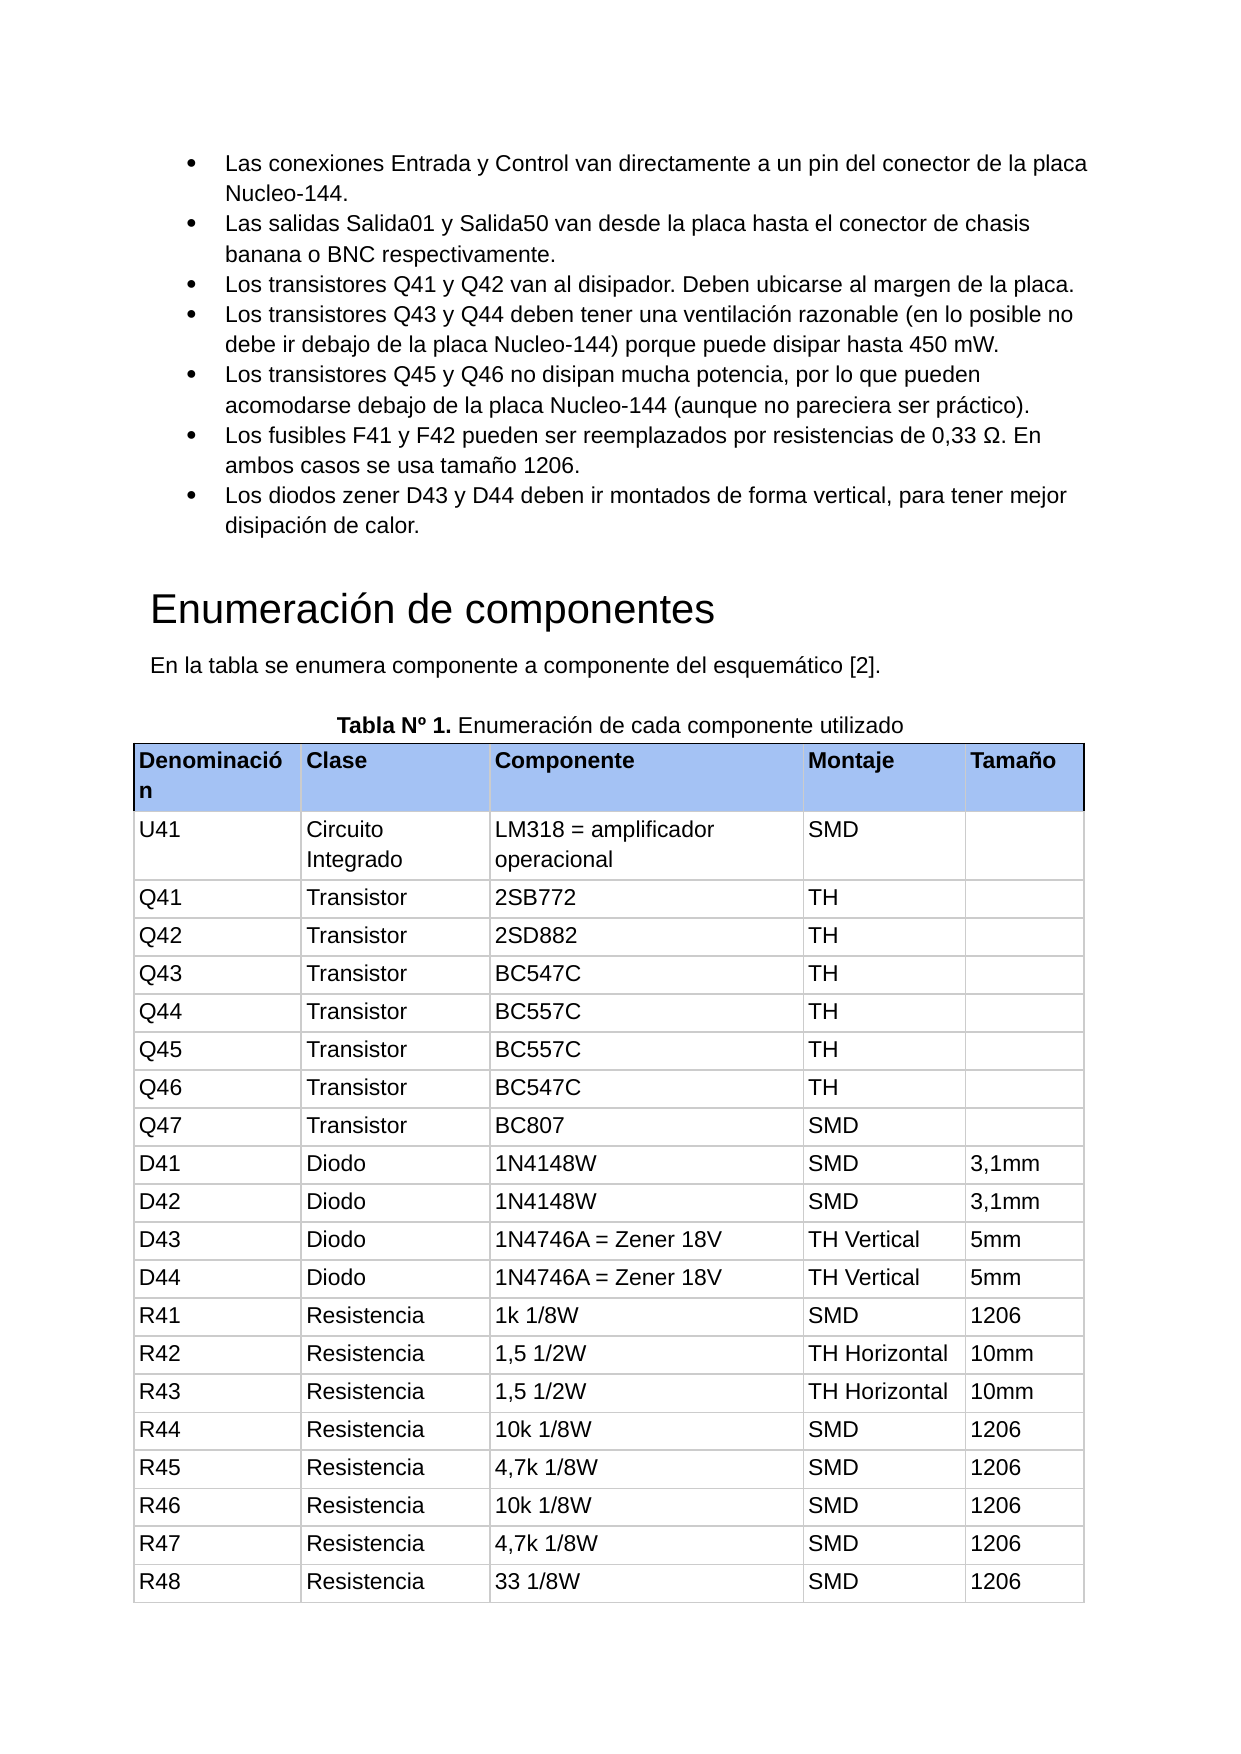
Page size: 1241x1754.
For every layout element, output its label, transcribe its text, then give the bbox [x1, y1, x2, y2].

table_cell BC557C [491, 995, 803, 1031]
table_cell D43 [135, 1223, 300, 1259]
table_cell BC807 [491, 1109, 803, 1145]
text Tabla Nº 1. Enumeración de cada componente utilizado [150, 712, 1090, 739]
table_cell SMD [804, 812, 965, 879]
table_cell [966, 812, 1083, 879]
table_cell Diodo [302, 1261, 489, 1297]
table_cell 3,1mm [966, 1147, 1083, 1183]
table_cell 33 1/8W [491, 1565, 803, 1601]
table_cell 1206 [966, 1299, 1083, 1335]
table_cell Transistor [302, 1071, 489, 1107]
table_cell [966, 957, 1083, 993]
table_cell 1,5 1/2W [491, 1375, 803, 1411]
table_cell 5mm [966, 1223, 1083, 1259]
table_cell Q44 [135, 995, 300, 1031]
table_cell 1N4746A = Zener 18V [491, 1261, 803, 1297]
table_cell Diodo [302, 1147, 489, 1183]
table_cell SMD [804, 1527, 965, 1563]
table_cell Resistencia [302, 1451, 489, 1487]
list Los diodos zener D43 y D44 deben ir montados de forma vertical, para tener mejor disipación de calor. [187, 482, 1090, 539]
table_cell SMD [804, 1299, 965, 1335]
table_cell TH [804, 919, 965, 955]
table_cell SMD [804, 1451, 965, 1487]
table_cell TH [804, 1071, 965, 1107]
table_cell R44 [135, 1413, 300, 1449]
table_cell Q45 [135, 1033, 300, 1069]
table_cell 1N4746A = Zener 18V [491, 1223, 803, 1259]
table_cell TH [804, 1033, 965, 1069]
table_cell 5mm [966, 1261, 1083, 1297]
table_cell Transistor [302, 1033, 489, 1069]
table_cell R43 [135, 1375, 300, 1411]
table_cell BC547C [491, 1071, 803, 1107]
table_cell Resistencia [302, 1565, 489, 1601]
table_cell 1,5 1/2W [491, 1337, 803, 1373]
table_cell SMD [804, 1185, 965, 1221]
table_cell 10k 1/8W [491, 1413, 803, 1449]
table_cell 1206 [966, 1565, 1083, 1601]
table_cell [966, 1071, 1083, 1107]
table_cell Q41 [135, 881, 300, 917]
table_header Clase [302, 744, 489, 811]
table_cell Circuito Integrado [302, 812, 489, 879]
table_cell Resistencia [302, 1413, 489, 1449]
table_cell BC547C [491, 957, 803, 993]
table_cell Resistencia [302, 1489, 489, 1525]
table_cell R47 [135, 1527, 300, 1563]
table_cell Q42 [135, 919, 300, 955]
table_cell Transistor [302, 995, 489, 1031]
table_cell R48 [135, 1565, 300, 1601]
table_cell U41 [135, 812, 300, 879]
table_cell Transistor [302, 919, 489, 955]
table_cell 1N4148W [491, 1147, 803, 1183]
table_cell R41 [135, 1299, 300, 1335]
list Las salidas Salida01 y Salida50 van desde la placa hasta el conector de chasis banana o BNC respectivamente. [187, 210, 1090, 267]
list Los fusibles F41 y F42 pueden ser reemplazados por resistencias de 0,33 Ω. En ambos casos se usa tamaño 1206. [187, 422, 1090, 478]
table_cell D41 [135, 1147, 300, 1183]
table_cell 3,1mm [966, 1185, 1083, 1221]
table_cell 1206 [966, 1527, 1083, 1563]
table_cell Transistor [302, 957, 489, 993]
table_cell SMD [804, 1413, 965, 1449]
table_cell Q46 [135, 1071, 300, 1107]
table_cell TH Vertical [804, 1261, 965, 1297]
table_cell Q43 [135, 957, 300, 993]
table_cell Resistencia [302, 1337, 489, 1373]
table_cell 10mm [966, 1375, 1083, 1411]
text En la tabla se enumera componente a componente del esquemático [2]. [150, 652, 1090, 678]
subtitle Enumeración de componentes [150, 584, 1090, 632]
table_header Montaje [804, 744, 965, 811]
table_cell TH [804, 881, 965, 917]
table_cell 4,7k 1/8W [491, 1527, 803, 1563]
table_cell [966, 1033, 1083, 1069]
table_cell 1206 [966, 1413, 1083, 1449]
table_cell 1k 1/8W [491, 1299, 803, 1335]
table_cell Resistencia [302, 1299, 489, 1335]
table_cell 1206 [966, 1489, 1083, 1525]
table_cell 1N4148W [491, 1185, 803, 1221]
table_cell 10k 1/8W [491, 1489, 803, 1525]
table_cell BC557C [491, 1033, 803, 1069]
table_cell Resistencia [302, 1527, 489, 1563]
table_cell SMD [804, 1565, 965, 1601]
table_cell Resistencia [302, 1375, 489, 1411]
table_cell R42 [135, 1337, 300, 1373]
table_cell TH [804, 957, 965, 993]
table_cell SMD [804, 1109, 965, 1145]
table_cell LM318 = amplificador operacional [491, 812, 803, 879]
table_cell R45 [135, 1451, 300, 1487]
table_cell TH Horizontal [804, 1375, 965, 1411]
table_cell 4,7k 1/8W [491, 1451, 803, 1487]
table_header Denominación [135, 744, 300, 811]
table_cell 2SD882 [491, 919, 803, 955]
table_cell Diodo [302, 1223, 489, 1259]
table_cell SMD [804, 1489, 965, 1525]
table_cell D42 [135, 1185, 300, 1221]
table_cell TH Vertical [804, 1223, 965, 1259]
table_cell 2SB772 [491, 881, 803, 917]
table_cell TH Horizontal [804, 1337, 965, 1373]
table_cell D44 [135, 1261, 300, 1297]
table_cell Transistor [302, 881, 489, 917]
table_header Tamaño [966, 744, 1083, 811]
table_cell 10mm [966, 1337, 1083, 1373]
table_cell Diodo [302, 1185, 489, 1221]
table_cell Transistor [302, 1109, 489, 1145]
table_cell 1206 [966, 1451, 1083, 1487]
list Los transistores Q41 y Q42 van al disipador. Deben ubicarse al margen de la placa. [187, 271, 1090, 297]
list Las conexiones Entrada y Control van directamente a un pin del conector de la placa Nucleo-144. [187, 150, 1090, 207]
table_cell [966, 1109, 1083, 1145]
table_header Componente [491, 744, 803, 811]
table_cell [966, 995, 1083, 1031]
list Los transistores Q43 y Q44 deben tener una ventilación razonable (en lo posible no debe ir debajo de la placa Nucleo-144) porque puede disipar hasta 450 mW. [187, 301, 1090, 358]
table_cell [966, 919, 1083, 955]
list Los transistores Q45 y Q46 no disipan mucha potencia, por lo que pueden acomodarse debajo de la placa Nucleo-144 (aunque no pareciera ser práctico). [187, 361, 1090, 418]
table_cell SMD [804, 1147, 965, 1183]
table_cell Q47 [135, 1109, 300, 1145]
table_cell R46 [135, 1489, 300, 1525]
table_cell TH [804, 995, 965, 1031]
table_cell [966, 881, 1083, 917]
